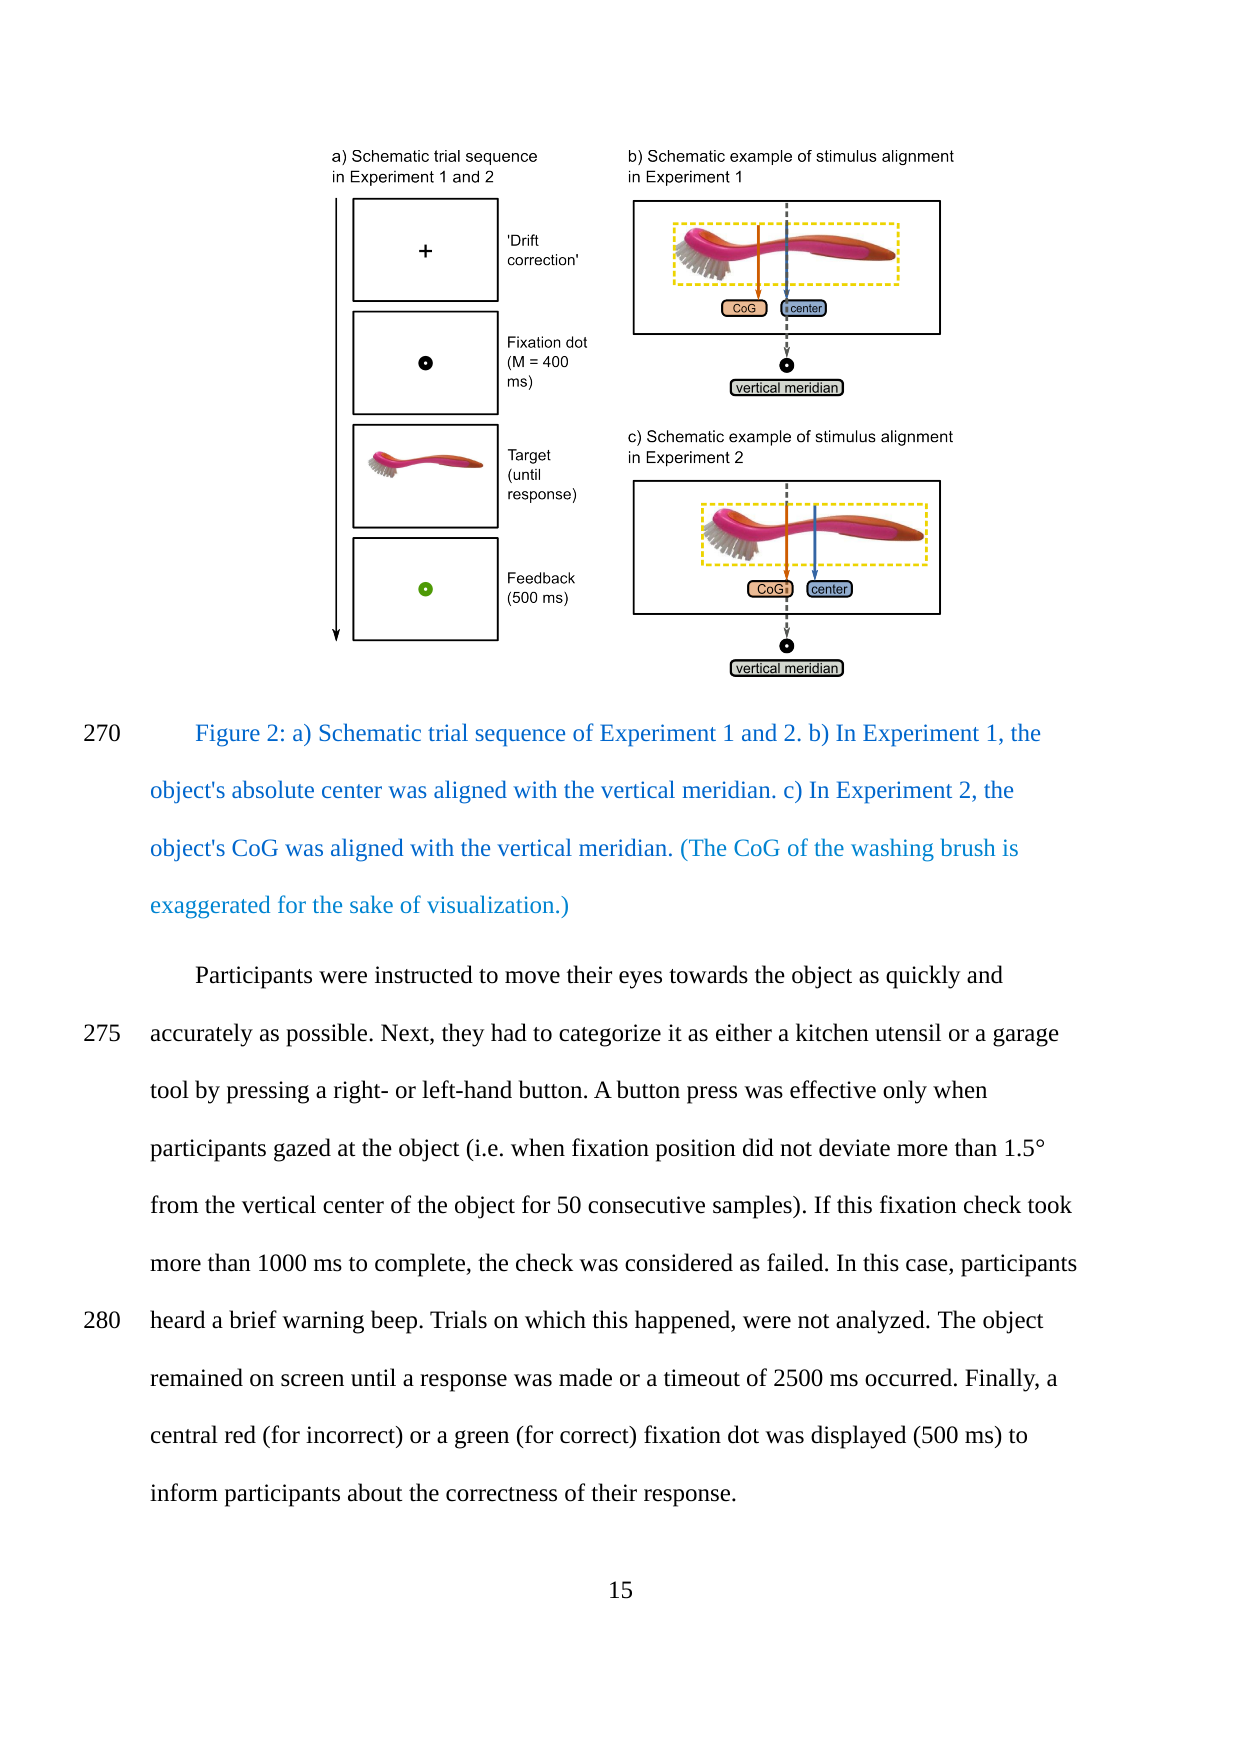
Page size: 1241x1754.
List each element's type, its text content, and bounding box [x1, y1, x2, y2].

text Figure 2: a) Schematic trial sequence of Experiment 1 and 2. b) In Experiment 1, the object's absolute center was aligned with the vertical meridian. c) In Experiment 2, the object's CoG was aligned with the vertical meridian. (The CoG of the washing brush is exaggerated for the sake of visualization.) [150, 718, 1091, 919]
picture [332, 150, 954, 677]
text Participants were instructed to move their eyes towards the object as quickly and accurately as possible. Next, they had to categorize it as either a kitchen utensil or a garage tool by pressing a right- or left-hand button. A button press was effective only when participants gazed at the object (i.e. when fixation position did not deviate more than 1.5° from the vertical center of the object for 50 consecutive samples). If this fixation check took more than 1000 ms to complete, the check was considered as failed. In this case, participants heard a brief warning beep. Trials on which this happened, were not analyzed. The object remained on screen until a response was made or a timeout of 2500 ms occurred. Finally, a central red (for incorrect) or a green (for correct) fixation dot was displayed (500 ms) to inform participants about the correctness of their response. [150, 960, 1091, 1506]
